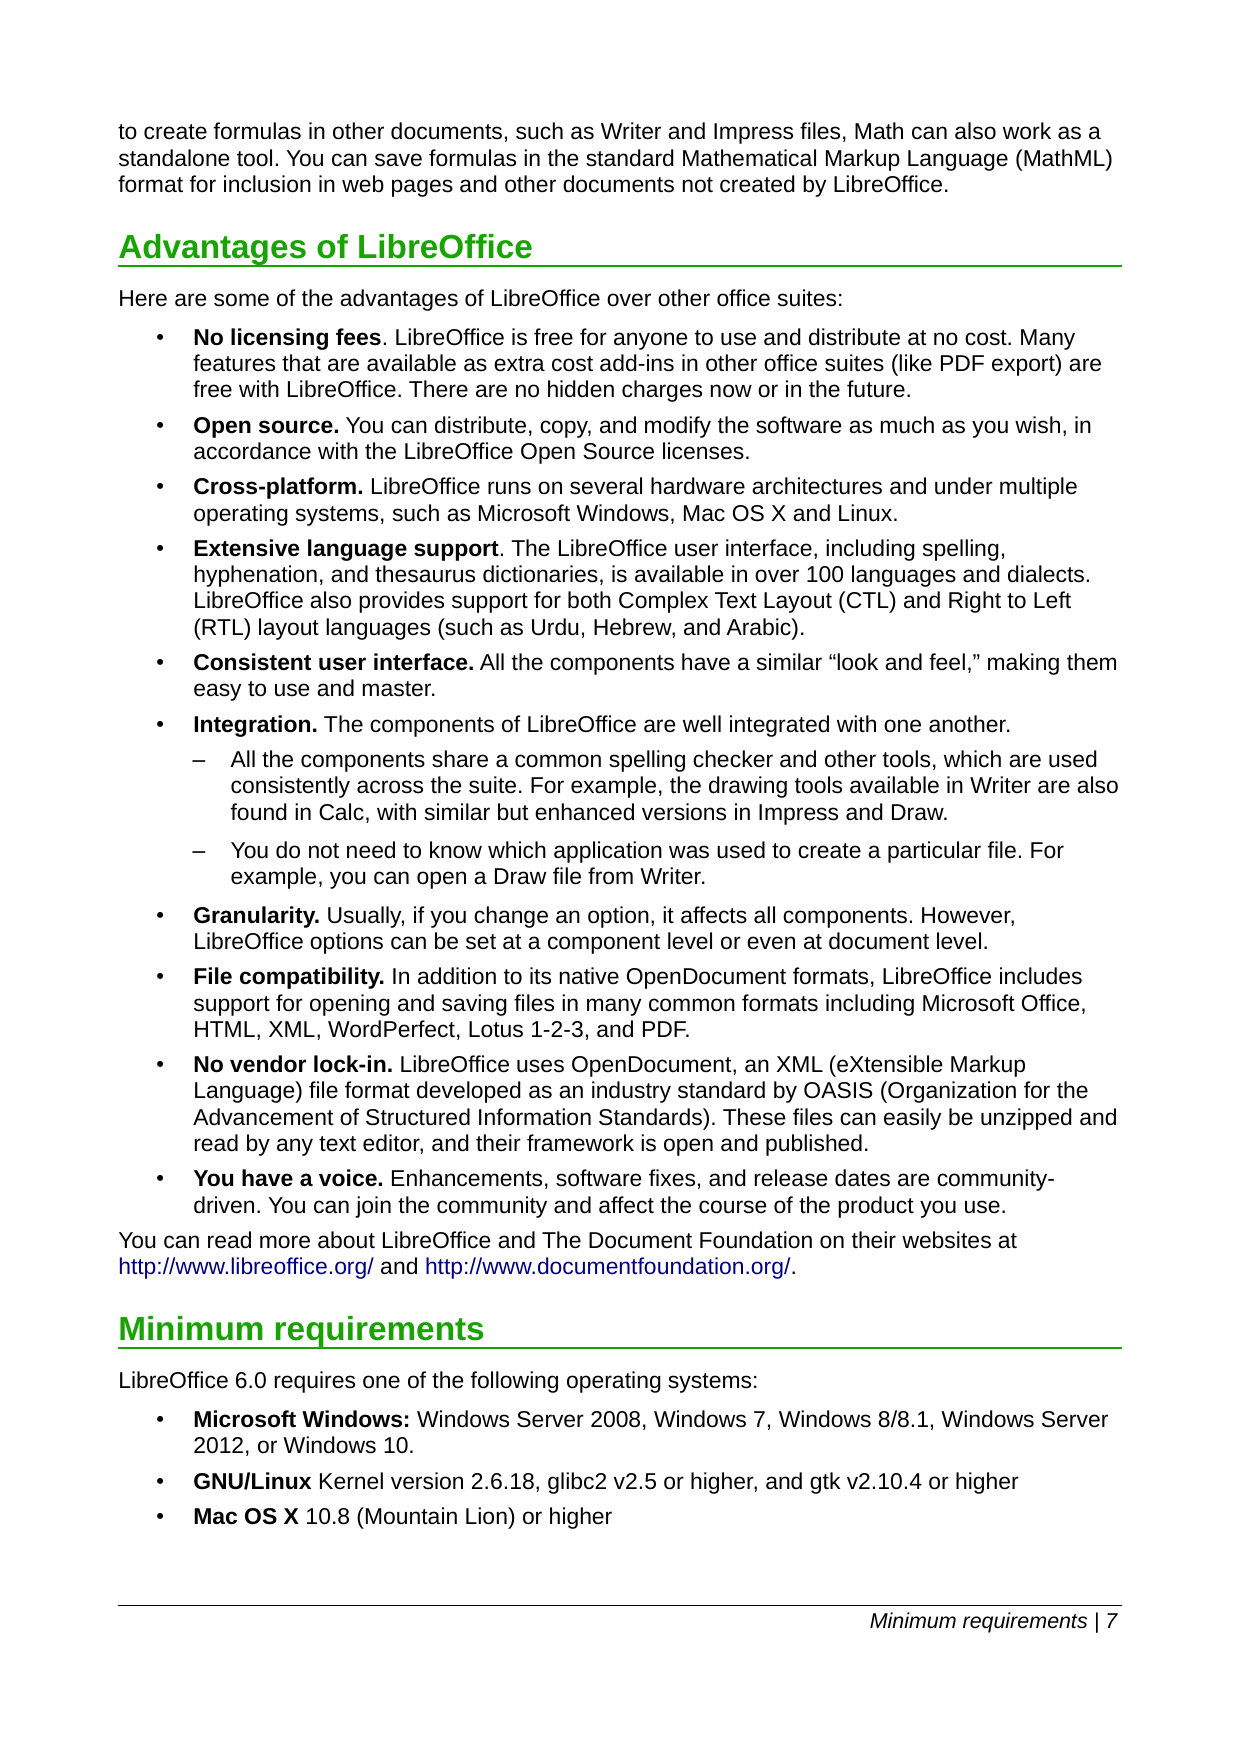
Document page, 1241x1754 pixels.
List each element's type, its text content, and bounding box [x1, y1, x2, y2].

text You can read more about LibreOffice and The Document Foundation on their websites at http://www.libreoffice.org/ and http://www.documentfoundation.org/. [118, 1227, 1122, 1279]
subtitle Advantages of LibreOffice [118, 227, 1122, 265]
text LibreOffice 6.0 requires one of the following operating systems: [118, 1367, 1122, 1394]
text Here are some of the advantages of LibreOffice over other office suites: [118, 285, 1122, 311]
list Consistent user interface. All the components have a similar “look and feel,” making them easy to use and master. [156, 649, 1122, 702]
list Mac OS X 10.8 (Mountain Lion) or higher [156, 1503, 1122, 1529]
list You have a voice. Enhancements, software fixes, and release dates are community-driven. You can join the community and affect the course of the product you use. [156, 1165, 1122, 1218]
list Cross-platform. LibreOffice runs on several hardware architectures and under multiple operating systems, such as Microsoft Windows, Mac OS X and Linux. [156, 473, 1122, 526]
list You do not need to know which application was used to create a particular file. For example, you can open a Draw file from Writer. [192, 837, 1122, 889]
list All the components share a common spelling checker and other tools, which are used consistently across the suite. For example, the drawing tools available in Writer are also found in Calc, with similar but enhanced versions in Impress and Draw. [192, 746, 1122, 825]
list Granularity. Usually, if you change an option, it affects all components. However, LibreOffice options can be set at a component level or even at document level. [156, 902, 1122, 954]
list No vendor lock-in. LibreOffice uses OpenDocument, an XML (eXtensible Markup Language) file format developed as an industry standard by OASIS (Organization for the Advancement of Structured Information Standards). These files can easily be unzipped and read by any text editor, and their framework is open and published. [156, 1051, 1122, 1156]
text to create formulas in other documents, such as Writer and Impress files, Math can also work as a standalone tool. You can save formulas in the standard Mathematical Markup Language (MathML) format for inclusion in web pages and other documents not created by LibreOffice. [118, 118, 1122, 197]
list Extensive language support. The LibreOffice user interface, including spelling, hyphenation, and thesaurus dictionaries, is available in over 100 languages and dialects. LibreOffice also provides support for both Complex Text Layout (CTL) and Right to Left (RTL) layout languages (such as Urdu, Hebrew, and Arabic). [156, 535, 1122, 640]
list GNU/Linux Kernel version 2.6.18, glibc2 v2.5 or higher, and gtk v2.10.4 or higher [156, 1468, 1122, 1494]
list Integration. The components of LibreOffice are well integrated with one another. [156, 711, 1122, 737]
subtitle Minimum requirements [118, 1309, 1122, 1347]
list Microsoft Windows: Windows Server 2008, Windows 7, Windows 8/8.1, Windows Server 2012, or Windows 10. [156, 1406, 1122, 1459]
list Open source. You can distribute, copy, and modify the software as much as you wish, in accordance with the LibreOffice Open Source licenses. [156, 412, 1122, 464]
list No licensing fees. LibreOffice is free for anyone to use and distribute at no cost. Many features that are available as extra cost add-ins in other office suites (like PDF export) are free with LibreOffice. There are no hidden charges now or in the future. [156, 324, 1122, 403]
list File compatibility. In addition to its native OpenDocument formats, LibreOffice includes support for opening and saving files in many common formats including Microsoft Office, HTML, XML, WordPerfect, Lotus 1-2-3, and PDF. [156, 963, 1122, 1042]
